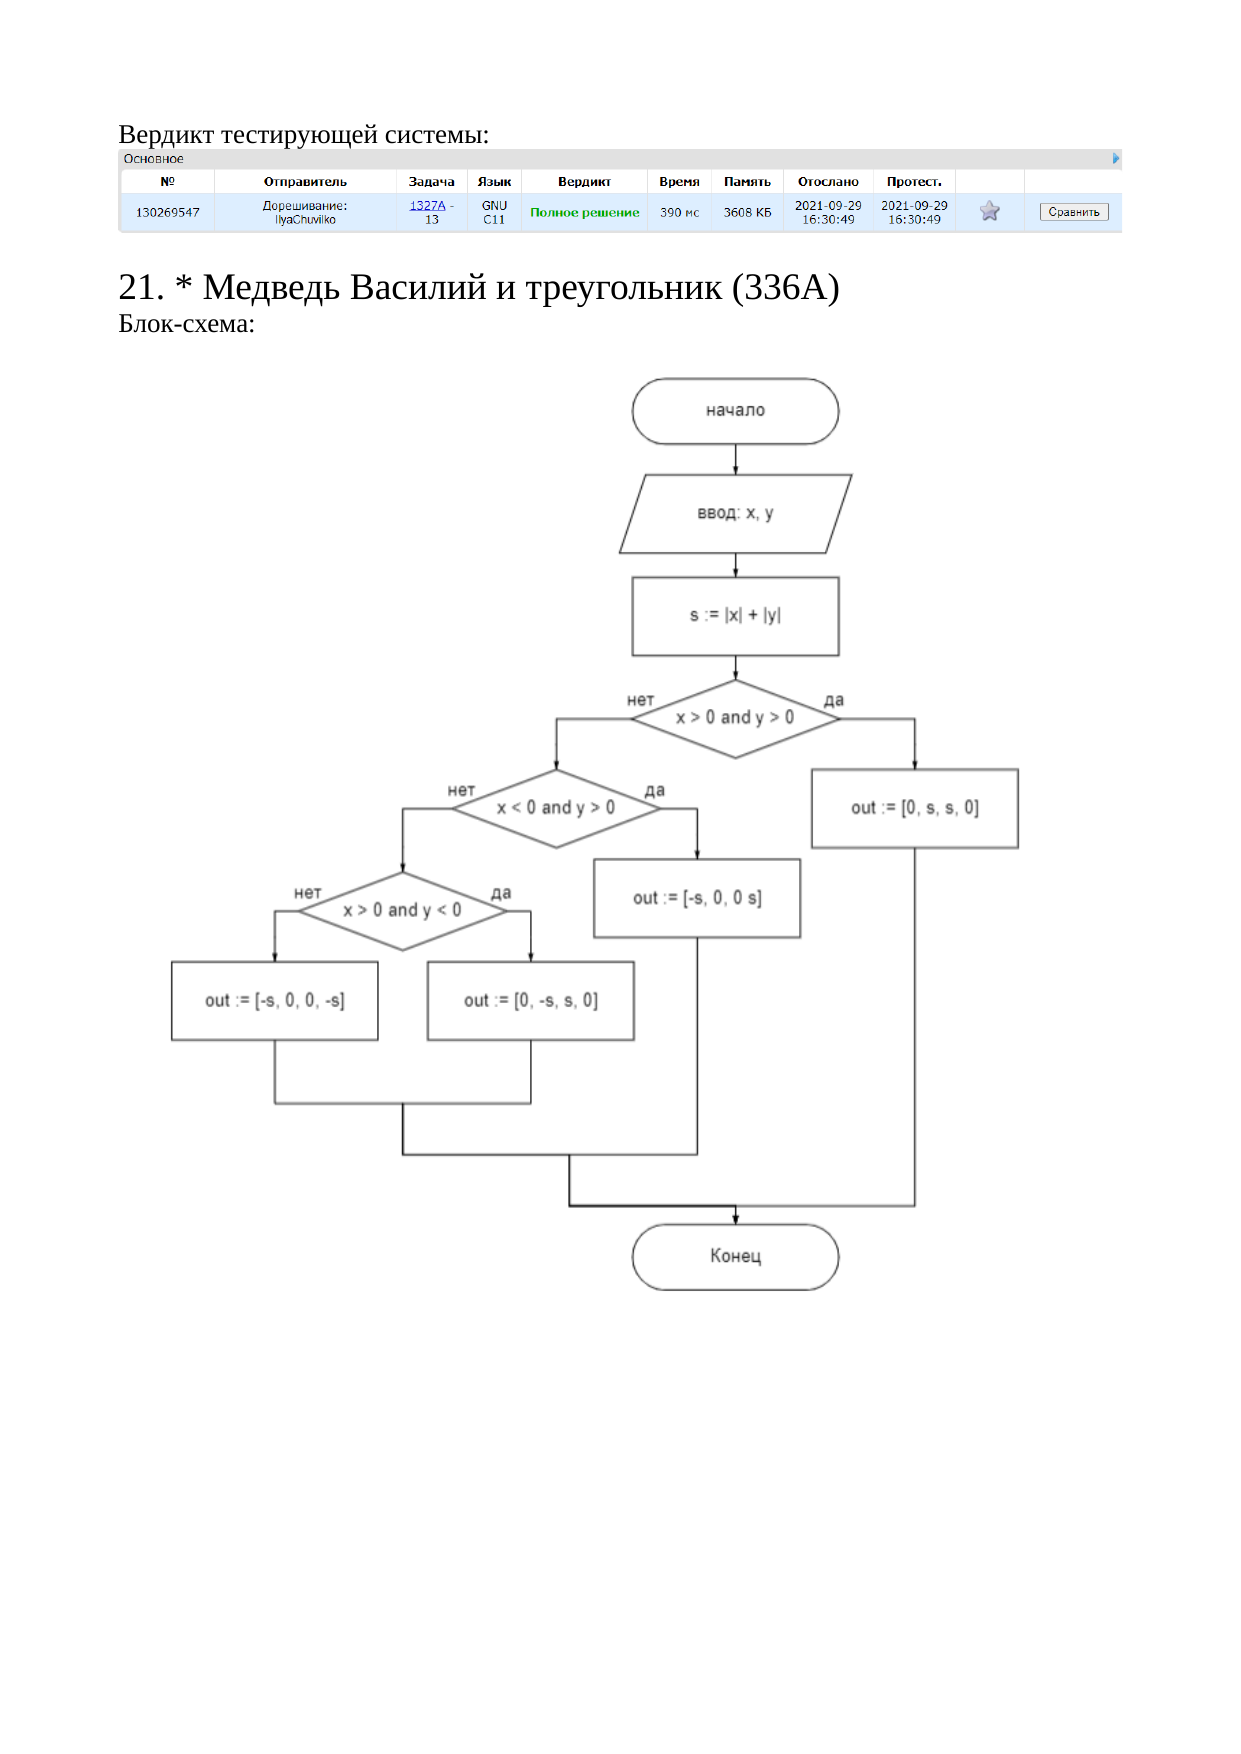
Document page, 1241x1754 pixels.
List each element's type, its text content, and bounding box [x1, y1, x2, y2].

text Вердикт тестирующей системы: [118, 118, 1122, 149]
picture [118, 338, 1123, 1332]
picture [118, 149, 1123, 234]
text Блок-схема: [118, 308, 1122, 338]
text 21. * Медведь Василий и треугольник (336A) [118, 264, 1122, 308]
